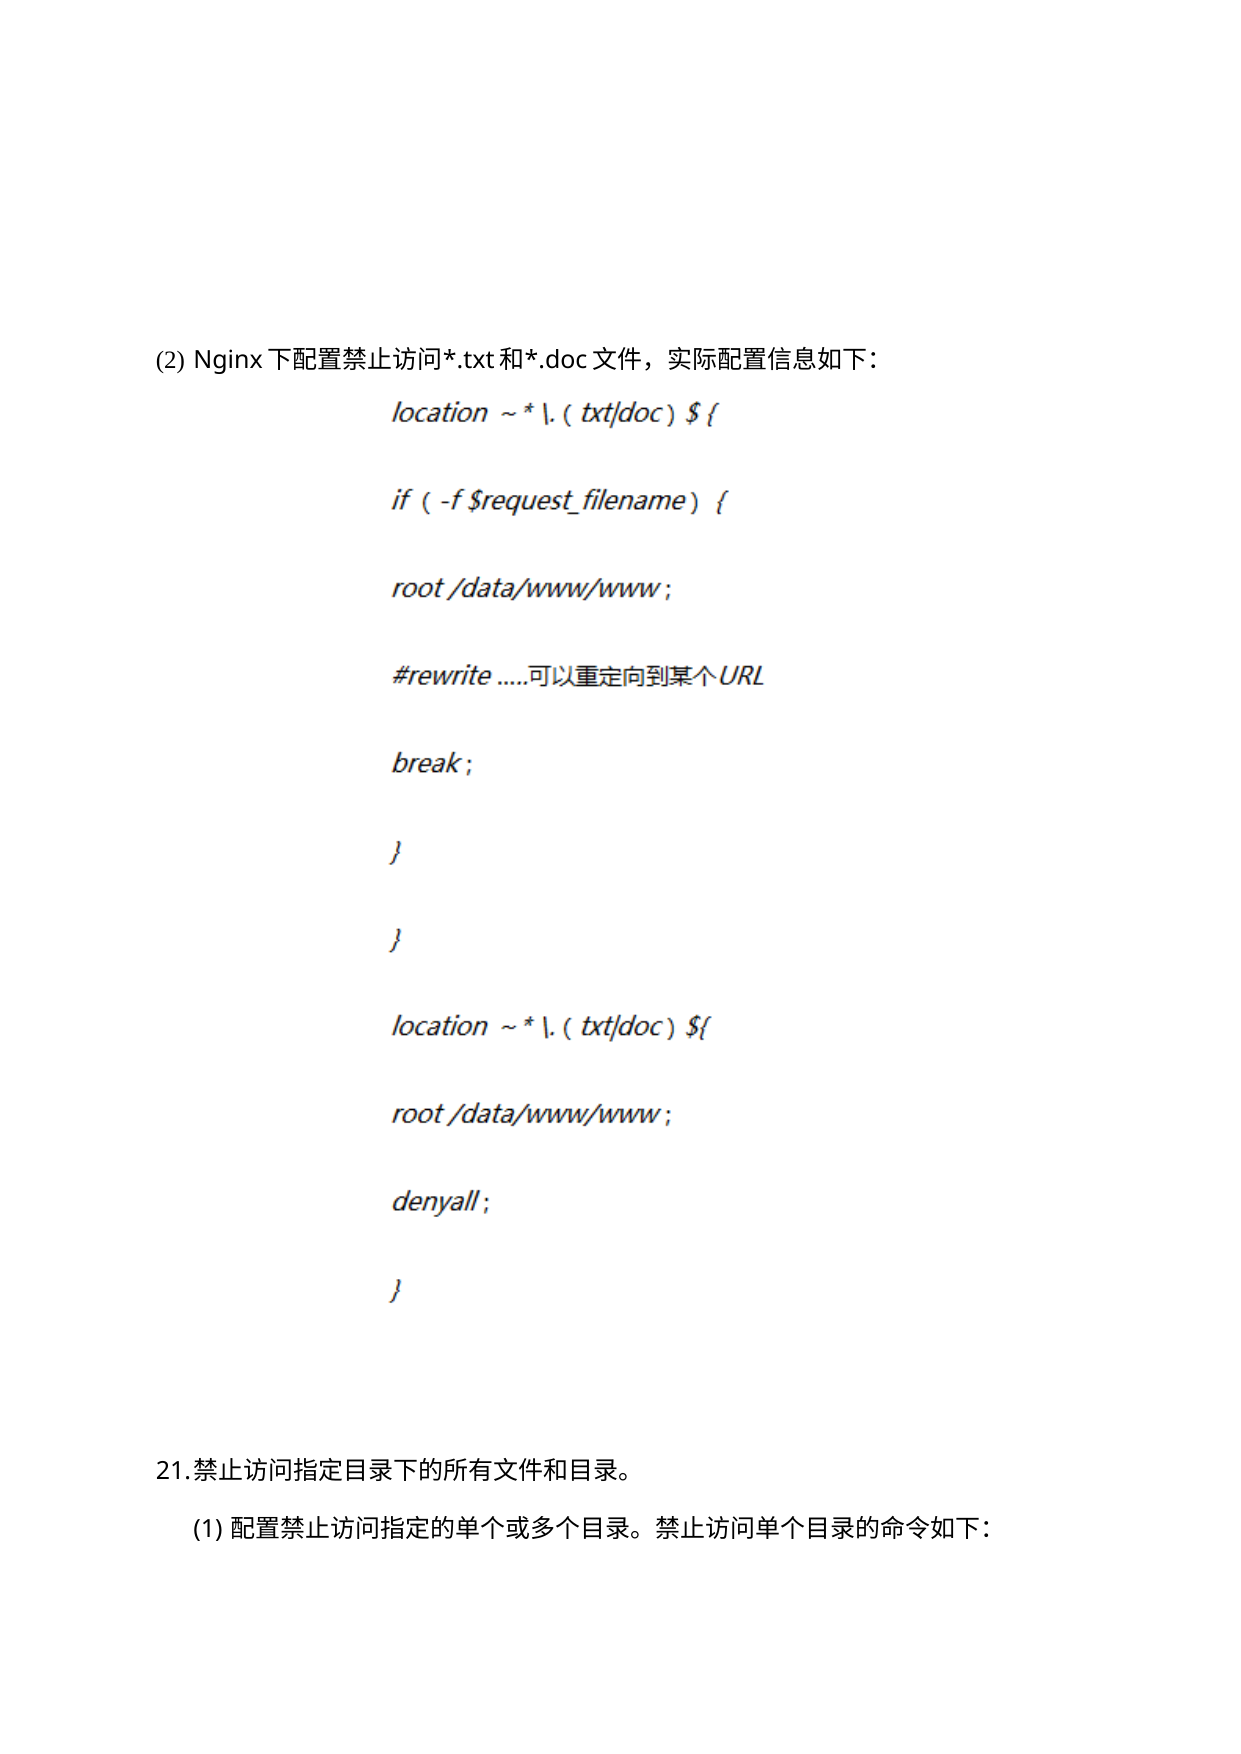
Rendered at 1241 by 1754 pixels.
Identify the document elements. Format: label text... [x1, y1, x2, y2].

picture [371, 397, 870, 1314]
list 禁止访问指定目录下的所有文件和目录。 [156, 1451, 1122, 1487]
list Nginx下配置禁止访问*.txt和*.doc文件，实际配置信息如下： [156, 340, 1122, 376]
list 配置禁止访问指定的单个或多个目录。禁止访问单个目录的命令如下： [193, 1509, 1122, 1545]
